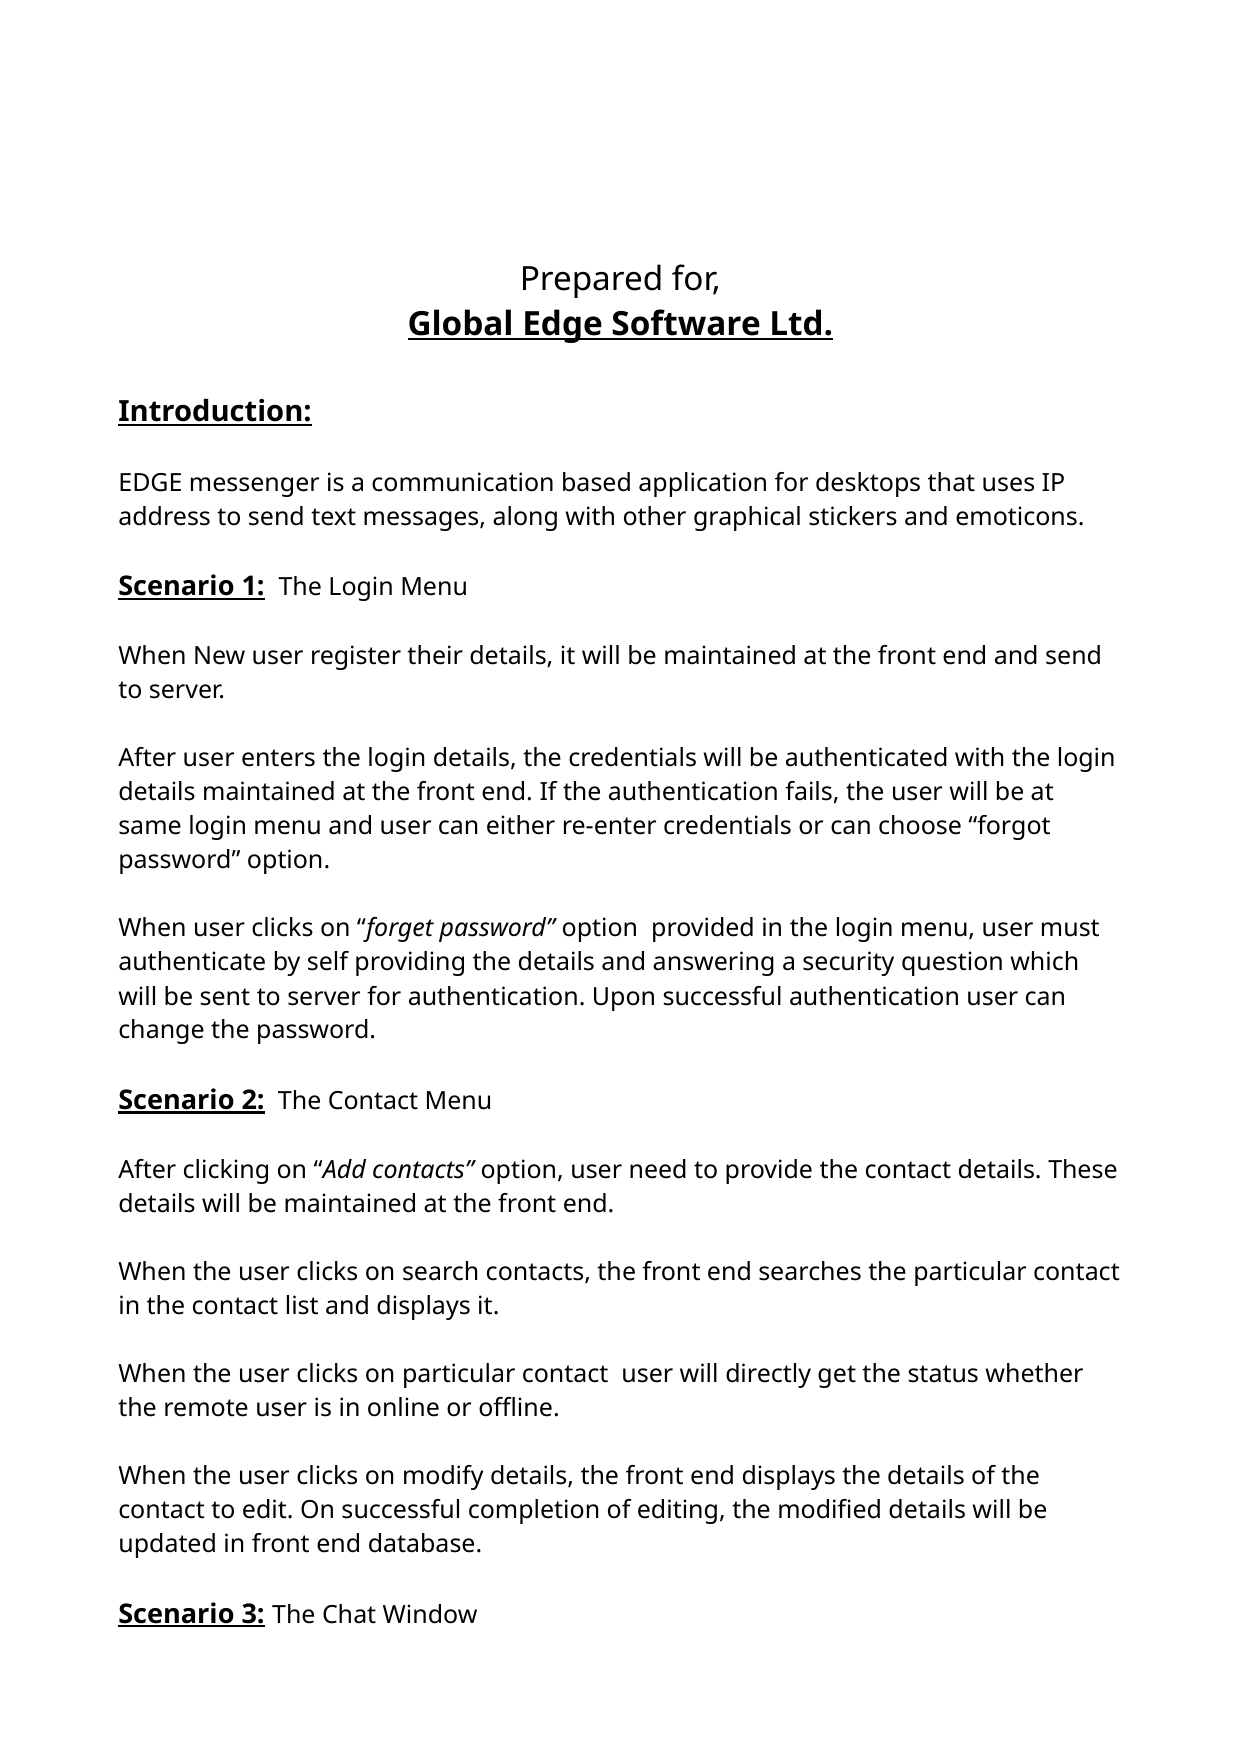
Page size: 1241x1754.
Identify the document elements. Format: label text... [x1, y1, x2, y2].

text When the user clicks on modify details, the front end displays the details of the contact to edit. On successful completion of editing, the modified details will be updated in front end database. [118, 1458, 1122, 1560]
text Scenario 1: The Login Menu [118, 567, 1122, 603]
text Prepared for, [118, 254, 1122, 300]
text When New user register their details, it will be maintained at the front end and send to server. [118, 637, 1122, 706]
text Scenario 3: The Chat Window [118, 1594, 1122, 1631]
text After user enters the login details, the credentials will be authenticated with the login details maintained at the front end. If the authentication fails, the user will be at same login menu and user can either re-enter credentials or can choose “forgot password” option. [118, 740, 1122, 876]
text After clicking on “Add contacts” option, user need to provide the contact details. These details will be maintained at the front end. [118, 1151, 1122, 1219]
text Introduction: [118, 391, 1122, 430]
text When the user clicks on search contacts, the front end searches the particular contact in the contact list and displays it. [118, 1253, 1122, 1322]
text When the user clicks on particular contact user will directly get the status whether the remote user is in online or offline. [118, 1356, 1122, 1424]
text Scenario 2: The Contact Menu [118, 1080, 1122, 1117]
text Global Edge Software Ltd. [118, 300, 1122, 345]
text EDGE messenger is a communication based application for desktops that uses IP address to send text messages, along with other graphical stickers and emoticons. [118, 464, 1122, 532]
text When user clicks on “forget password” option provided in the login menu, user must authenticate by self providing the details and answering a security question which will be sent to server for authentication. Upon successful authentication user can change the password. [118, 910, 1122, 1046]
